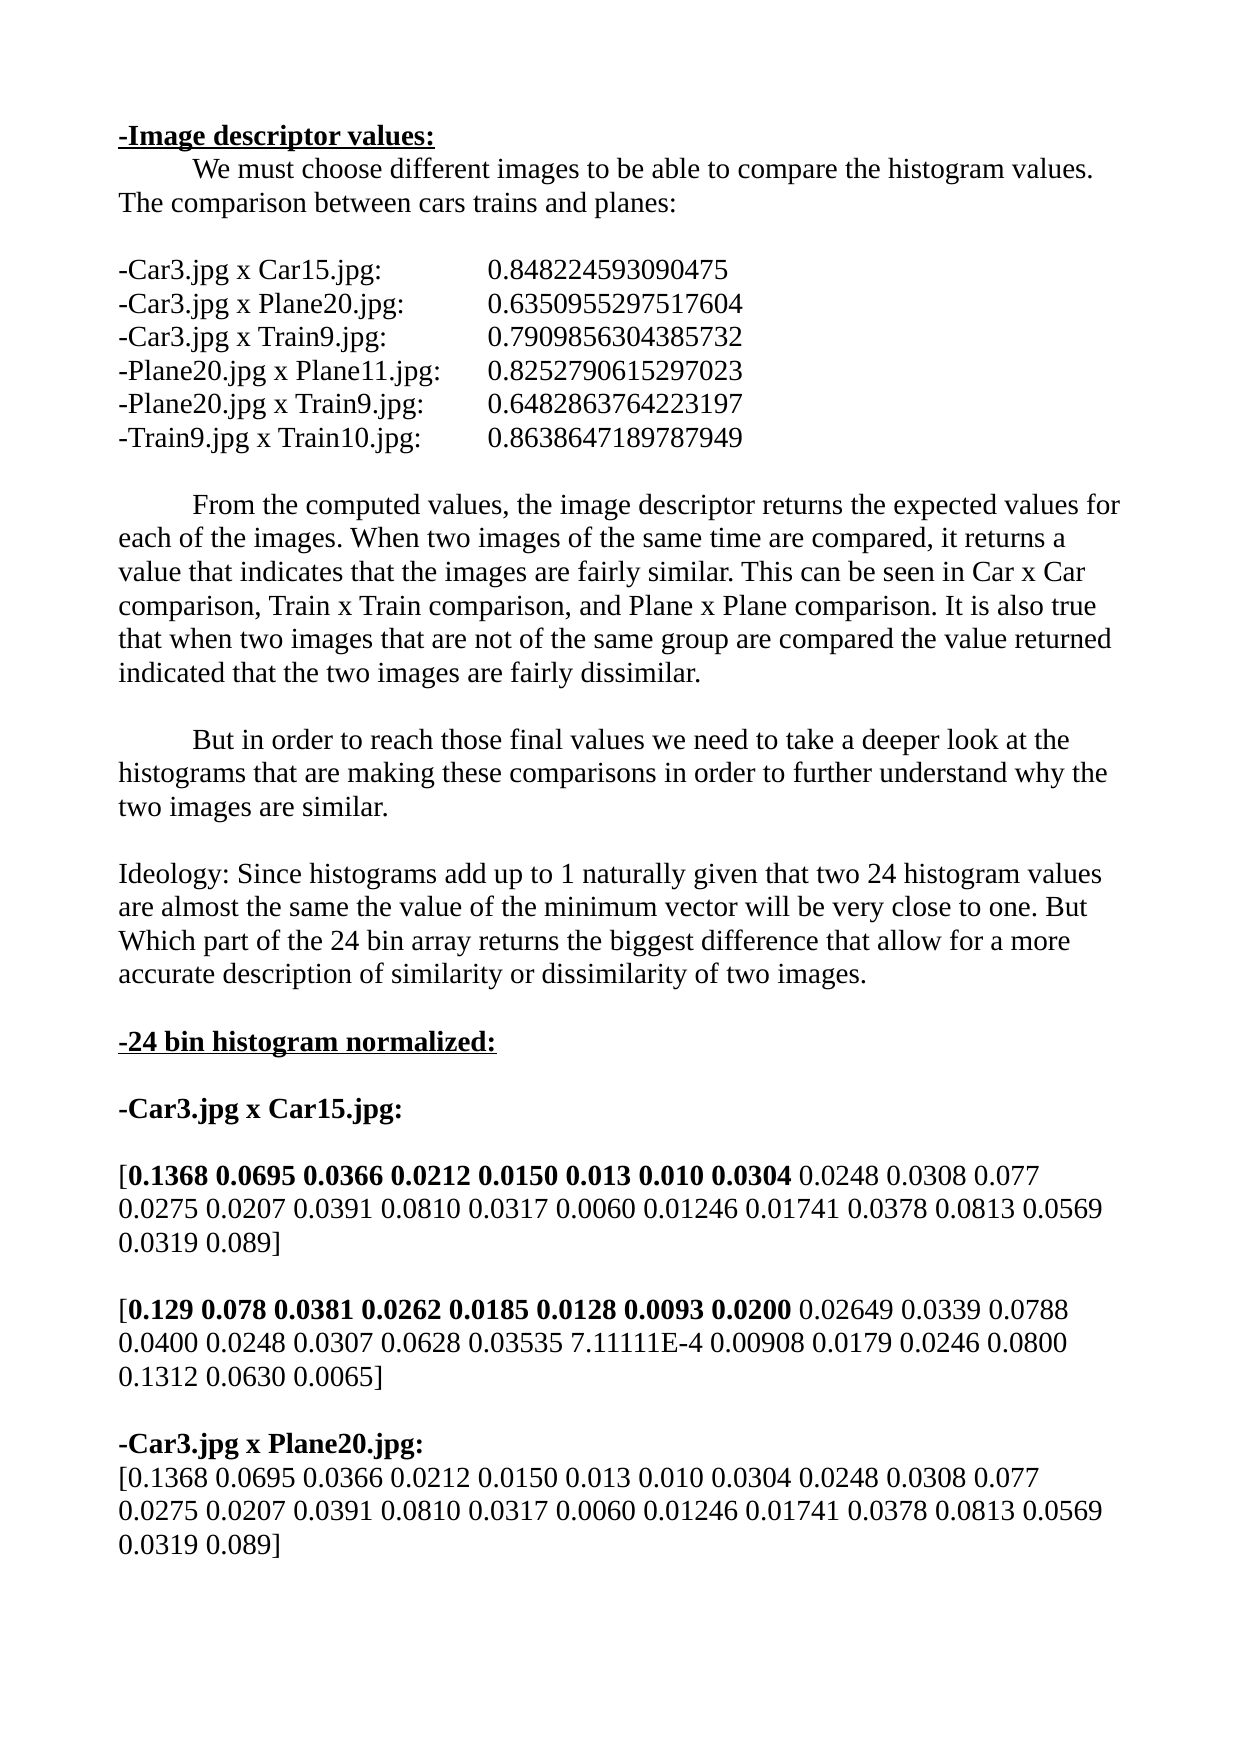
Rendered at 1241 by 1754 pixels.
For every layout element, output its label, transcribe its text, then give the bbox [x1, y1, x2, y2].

text We must choose different images to be able to compare the histogram values. The comparison between cars trains and planes: [118, 152, 1122, 219]
text From the computed values, the image descriptor returns the expected values for each of the images. When two images of the same time are compared, it returns a value that indicates that the images are fairly similar. This can be seen in Car x Car comparison, Train x Train comparison, and Plane x Plane comparison. It is also true that when two images that are not of the same group are compared the value returned indicated that the two images are fairly dissimilar. [118, 487, 1122, 688]
text -Plane20.jpg x Train9.jpg: 0.6482863764223197 [118, 386, 1122, 420]
text [0.129 0.078 0.0381 0.0262 0.0185 0.0128 0.0093 0.0200 0.02649 0.0339 0.0788 0.0400 0.0248 0.0307 0.0628 0.03535 7.11111E-4 0.00908 0.0179 0.0246 0.0800 0.1312 0.0630 0.0065] [118, 1292, 1122, 1393]
text -Train9.jpg x Train10.jpg: 0.8638647189787949 [118, 420, 1122, 453]
text -Car3.jpg x Plane20.jpg: [118, 1426, 1122, 1460]
text [0.1368 0.0695 0.0366 0.0212 0.0150 0.013 0.010 0.0304 0.0248 0.0308 0.077 0.0275 0.0207 0.0391 0.0810 0.0317 0.0060 0.01246 0.01741 0.0378 0.0813 0.0569 0.0319 0.089] [118, 1460, 1122, 1560]
text -Car3.jpg x Plane20.jpg: 0.6350955297517604 [118, 286, 1122, 319]
text -Plane20.jpg x Plane11.jpg: 0.8252790615297023 [118, 353, 1122, 386]
text -Car3.jpg x Train9.jpg: 0.7909856304385732 [118, 319, 1122, 353]
text -Car3.jpg x Car15.jpg: 0.848224593090475 [118, 252, 1122, 286]
text -Car3.jpg x Car15.jpg: [118, 1091, 1122, 1124]
text [0.1368 0.0695 0.0366 0.0212 0.0150 0.013 0.010 0.0304 0.0248 0.0308 0.077 0.0275 0.0207 0.0391 0.0810 0.0317 0.0060 0.01246 0.01741 0.0378 0.0813 0.0569 0.0319 0.089] [118, 1158, 1122, 1258]
text But in order to reach those final values we need to take a deeper look at the histograms that are making these comparisons in order to further understand why the two images are similar. [118, 722, 1122, 822]
text -Image descriptor values: [118, 118, 1122, 152]
text Ideology: Since histograms add up to 1 naturally given that two 24 histogram values are almost the same the value of the minimum vector will be very close to one. But Which part of the 24 bin array returns the biggest difference that allow for a more accurate description of similarity or dissimilarity of two images. [118, 856, 1122, 990]
text -24 bin histogram normalized: [118, 1024, 1122, 1057]
